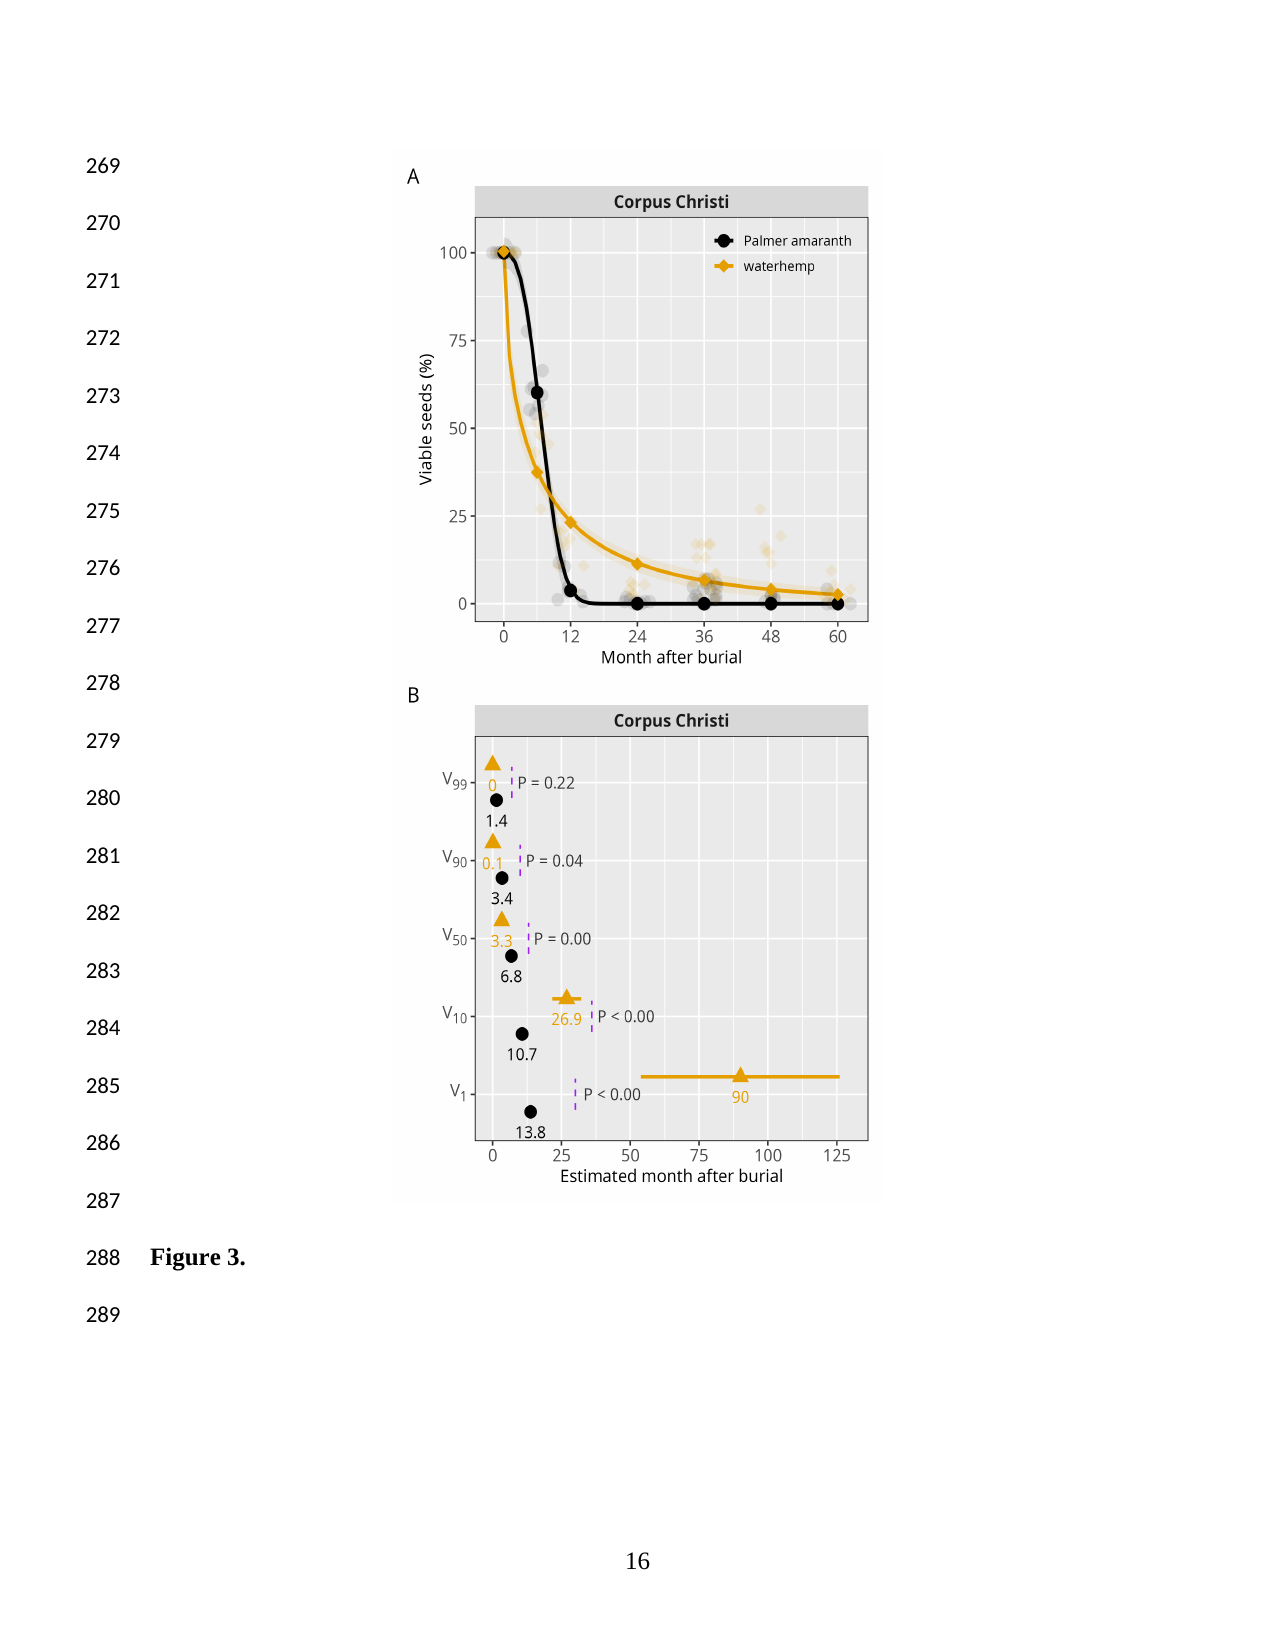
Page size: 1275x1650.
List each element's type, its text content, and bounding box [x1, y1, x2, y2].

picture [391, 150, 884, 1203]
text Figure 3. [150, 1242, 1125, 1271]
